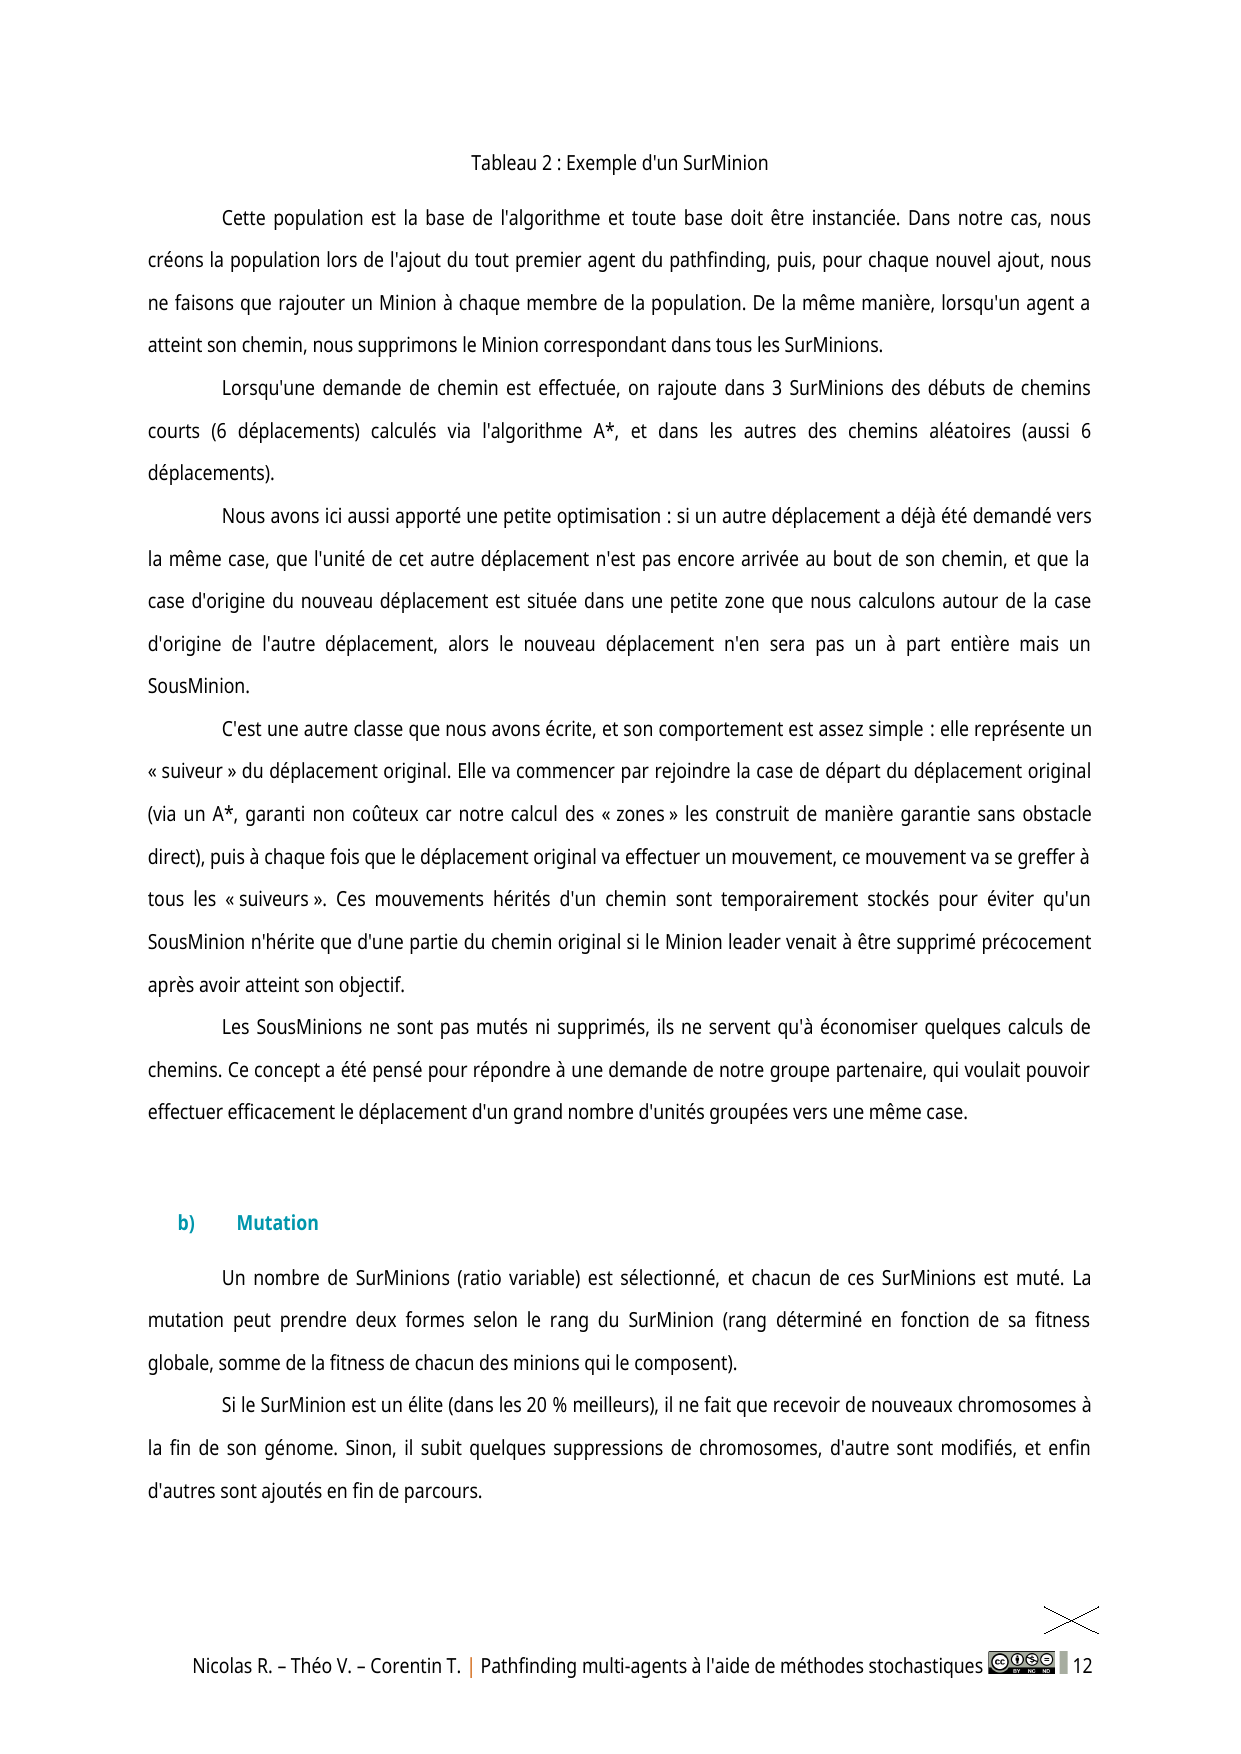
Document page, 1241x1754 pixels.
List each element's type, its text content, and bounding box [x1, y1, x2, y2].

text C'est une autre classe que nous avons écrite, et son comportement est assez simple : elle représente un « suiveur » du déplacement original. Elle va commencer par rejoindre la case de départ du déplacement original (via un A*, garanti non coûteux car notre calcul des « zones » les construit de manière garantie sans obstacle direct), puis à chaque fois que le déplacement original va effectuer un mouvement, ce mouvement va se greffer à tous les « suiveurs ». Ces mouvements hérités d'un chemin sont temporairement stockés pour éviter qu'un SousMinion n'hérite que d'une partie du chemin original si le Minion leader venait à être supprimé précocement après avoir atteint son objectif. [148, 714, 1092, 998]
picture [988, 1651, 1055, 1674]
text Un nombre de SurMinions (ratio variable) est sélectionné, et chacun de ces SurMinions est muté. La mutation peut prendre deux formes selon le rang du SurMinion (rang déterminé en fonction de sa fitness globale, somme de la fitness de chacun des minions qui le composent). [148, 1263, 1092, 1376]
picture [1059, 1651, 1068, 1674]
text Les SousMinions ne sont pas mutés ni supprimés, ils ne servent qu'à économiser quelques calculs de chemins. Ce concept a été pensé pour répondre à une demande de notre groupe partenaire, qui voulait pouvoir effectuer efficacement le déplacement d'un grand nombre d'unités groupées vers une même case. [148, 1012, 1092, 1126]
text Nous avons ici aussi apporté une petite optimisation : si un autre déplacement a déjà été demandé vers la même case, que l'unité de cet autre déplacement n'est pas encore arrivée au bout de son chemin, et que la case d'origine du nouveau déplacement est située dans une petite zone que nous calculons autour de la case d'origine de l'autre déplacement, alors le nouveau déplacement n'en sera pas un à part entière mais un SousMinion. [148, 501, 1092, 700]
text Lorsqu'une demande de chemin est effectuée, on rajoute dans 3 SurMinions des débuts de chemins courts (6 déplacements) calculés via l'algorithme A*, et dans les autres des chemins aléatoires (aussi 6 déplacements). [148, 373, 1092, 487]
text Cette population est la base de l'algorithme et toute base doit être instanciée. Dans notre cas, nous créons la population lors de l'ajout du tout premier agent du pathfinding, puis, pour chaque nouvel ajout, nous ne faisons que rajouter un Minion à chaque membre de la population. De la même manière, lorsqu'un agent a atteint son chemin, nous supprimons le Minion correspondant dans tous les SurMinions. [148, 203, 1092, 359]
subtitle Mutation [177, 1208, 1092, 1236]
text Tableau 2 : Exemple d'un SurMinion [148, 148, 1092, 176]
text Si le SurMinion est un élite (dans les 20 % meilleurs), il ne fait que recevoir de nouveaux chromosomes à la fin de son génome. Sinon, il subit quelques suppressions de chromosomes, d'autre sont modifiés, et enfin d'autres sont ajoutés en fin de parcours. [148, 1391, 1092, 1504]
